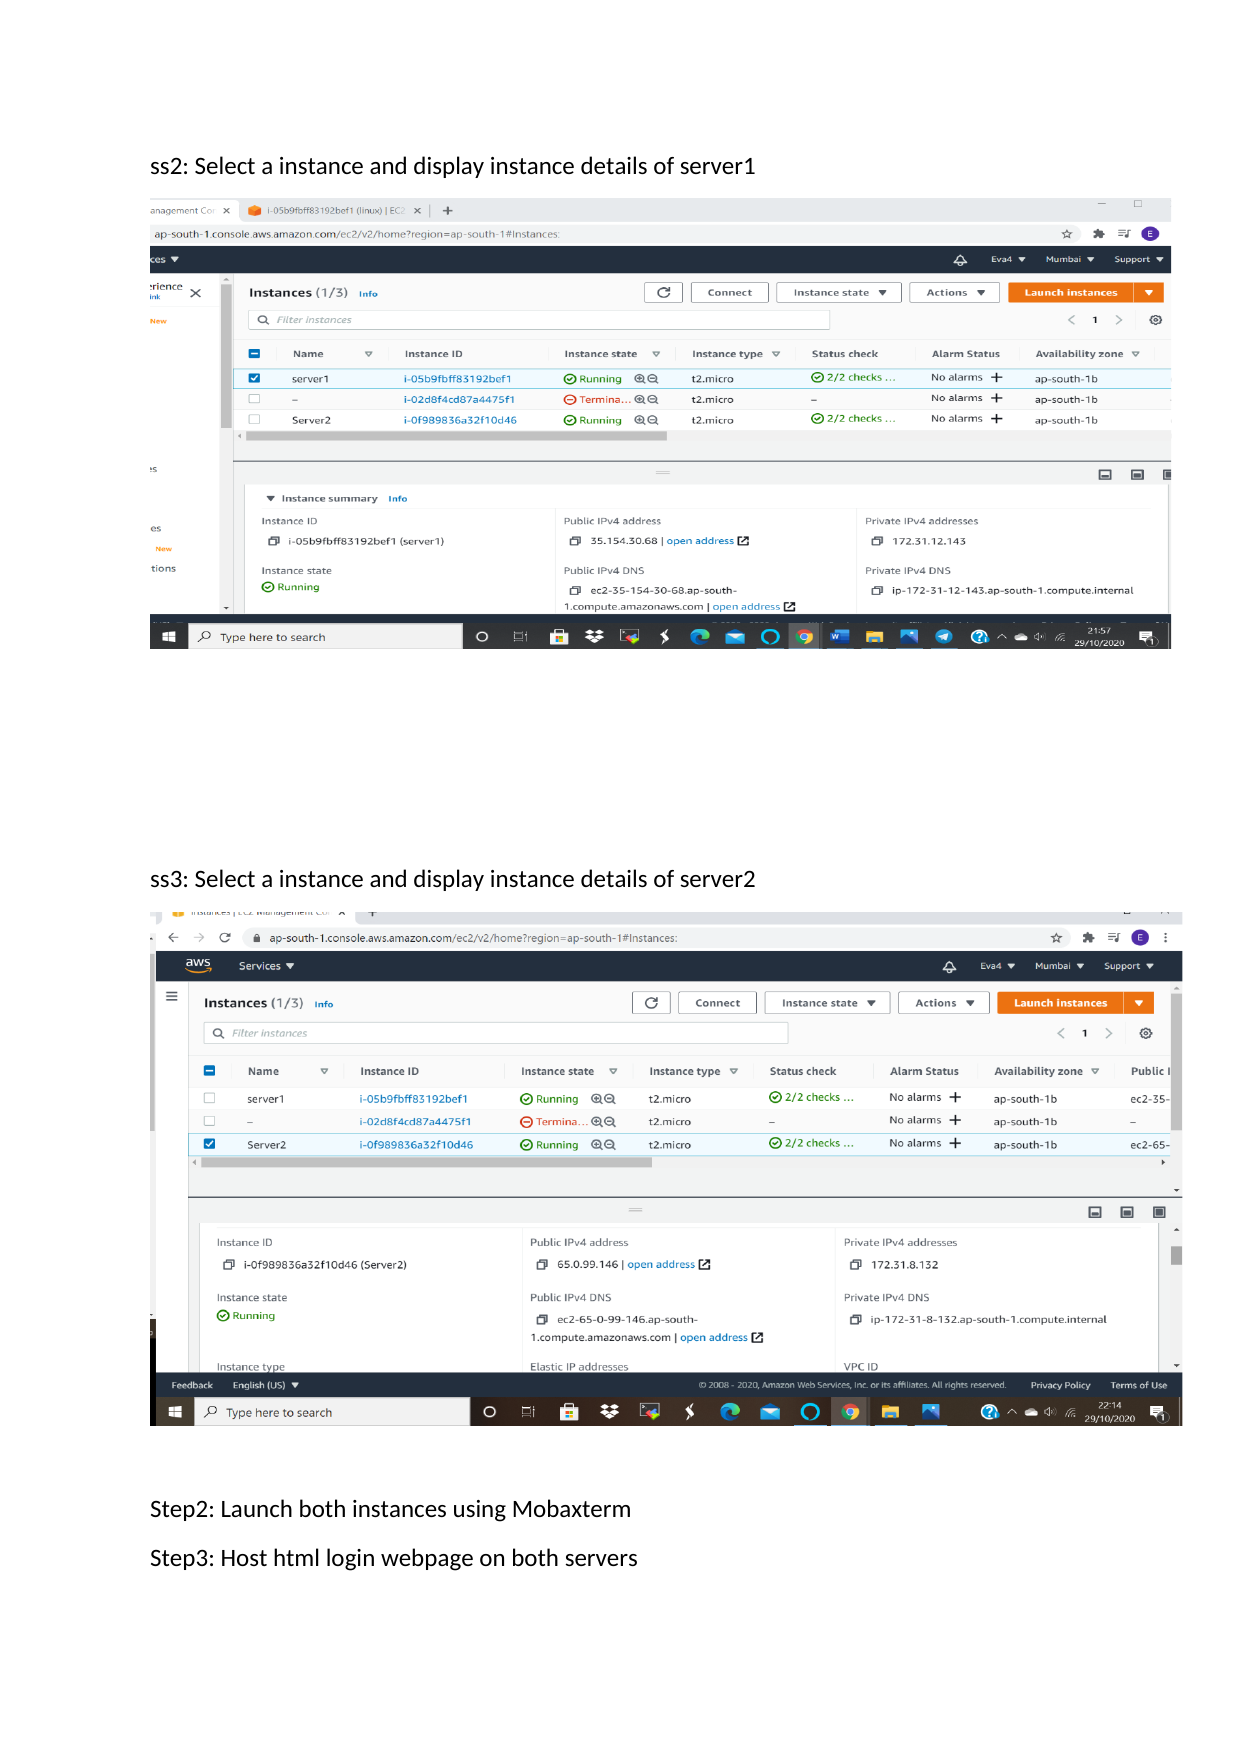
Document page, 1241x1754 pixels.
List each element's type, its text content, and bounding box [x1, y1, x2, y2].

text ss2: Select a instance and display instance details of server1 [150, 150, 1090, 181]
text Step3: Host html login webpage on both servers [150, 1542, 1090, 1572]
text Step2: Launch both instances using Mobaxterm [150, 1493, 1090, 1523]
text ss3: Select a instance and display instance details of server2 [150, 863, 1090, 894]
